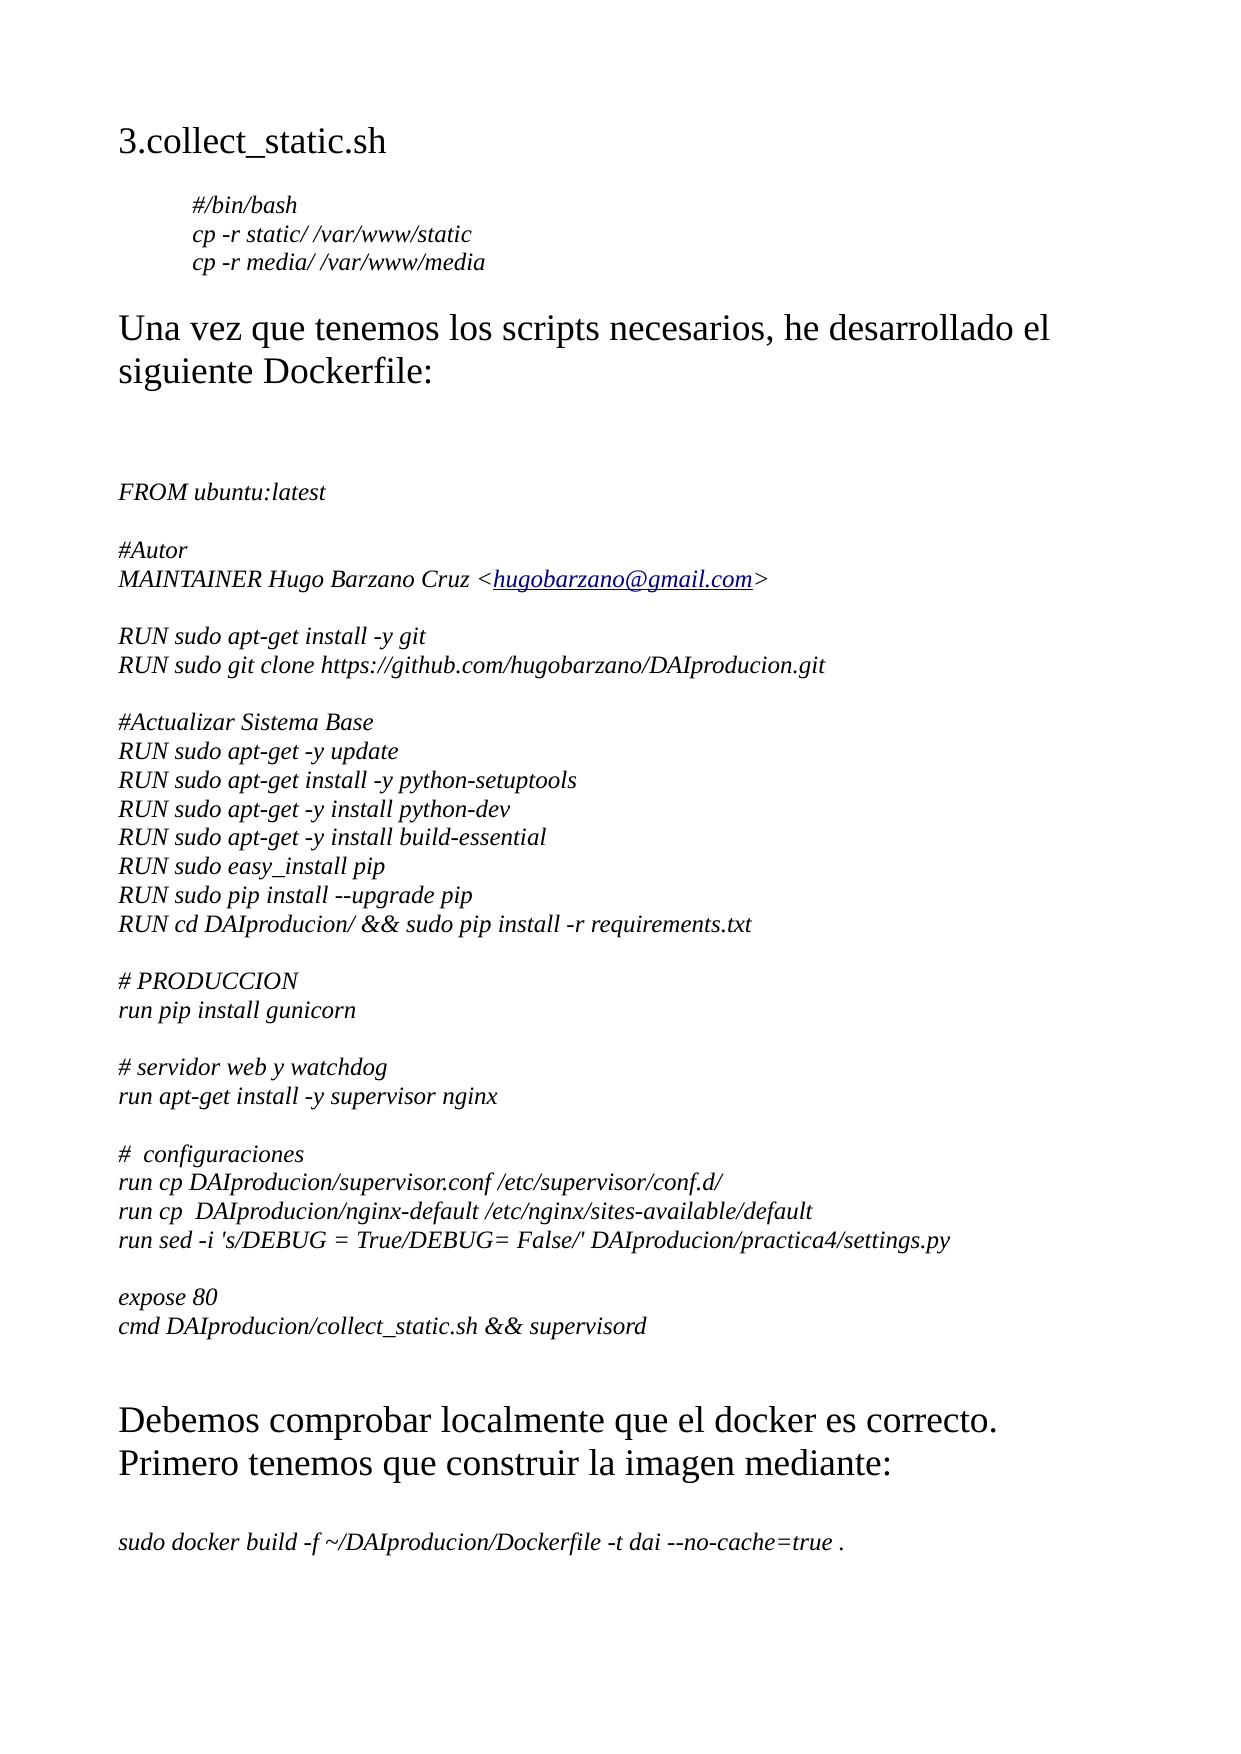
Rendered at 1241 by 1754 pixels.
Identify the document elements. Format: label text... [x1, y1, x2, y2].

text RUN cd DAIproducion/ && sudo pip install -r requirements.txt [118, 909, 1122, 937]
text run cp DAIproducion/supervisor.conf /etc/supervisor/conf.d/ [118, 1167, 1122, 1196]
text # configuraciones [118, 1139, 1122, 1167]
text RUN sudo git clone https://github.com/hugobarzano/DAIproducion.git [118, 650, 1122, 679]
text # PRODUCCION [118, 966, 1122, 995]
text RUN sudo apt-get install -y python-setuptools [118, 765, 1122, 794]
text MAINTAINER Hugo Barzano Cruz <hugobarzano@gmail.com> [118, 564, 1122, 592]
text # servidor web y watchdog [118, 1052, 1122, 1081]
text expose 80 [118, 1282, 1122, 1311]
text run sed -i 's/DEBUG = True/DEBUG= False/' DAIproducion/practica4/settings.py [118, 1225, 1122, 1254]
text RUN sudo apt-get -y update [118, 736, 1122, 765]
text cmd DAIproducion/collect_static.sh && supervisord [118, 1311, 1122, 1340]
text cp -r media/ /var/www/media [118, 247, 1122, 276]
text run apt-get install -y supervisor nginx [118, 1081, 1122, 1110]
text Una vez que tenemos los scripts necesarios, he desarrollado el siguiente Dockerfile: [118, 305, 1122, 391]
text RUN sudo pip install --upgrade pip [118, 880, 1122, 909]
text #Autor [118, 535, 1122, 564]
text run cp DAIproducion/nginx-default /etc/nginx/sites-available/default [118, 1196, 1122, 1225]
text sudo docker build -f ~/DAIproducion/Dockerfile -t dai --no-cache=true . [118, 1527, 1122, 1556]
text #/bin/bash [118, 190, 1122, 219]
text RUN sudo easy_install pip [118, 851, 1122, 880]
text RUN sudo apt-get -y install build-essential [118, 822, 1122, 851]
text run pip install gunicorn [118, 995, 1122, 1024]
text Debemos comprobar localmente que el docker es correcto. Primero tenemos que construir la imagen mediante: [118, 1397, 1122, 1484]
text #Actualizar Sistema Base [118, 707, 1122, 736]
text RUN sudo apt-get -y install python-dev [118, 794, 1122, 822]
text cp -r static/ /var/www/static [118, 219, 1122, 247]
text RUN sudo apt-get install -y git [118, 621, 1122, 650]
text 3.collect_static.sh [118, 118, 1122, 161]
text FROM ubuntu:latest [118, 477, 1122, 506]
